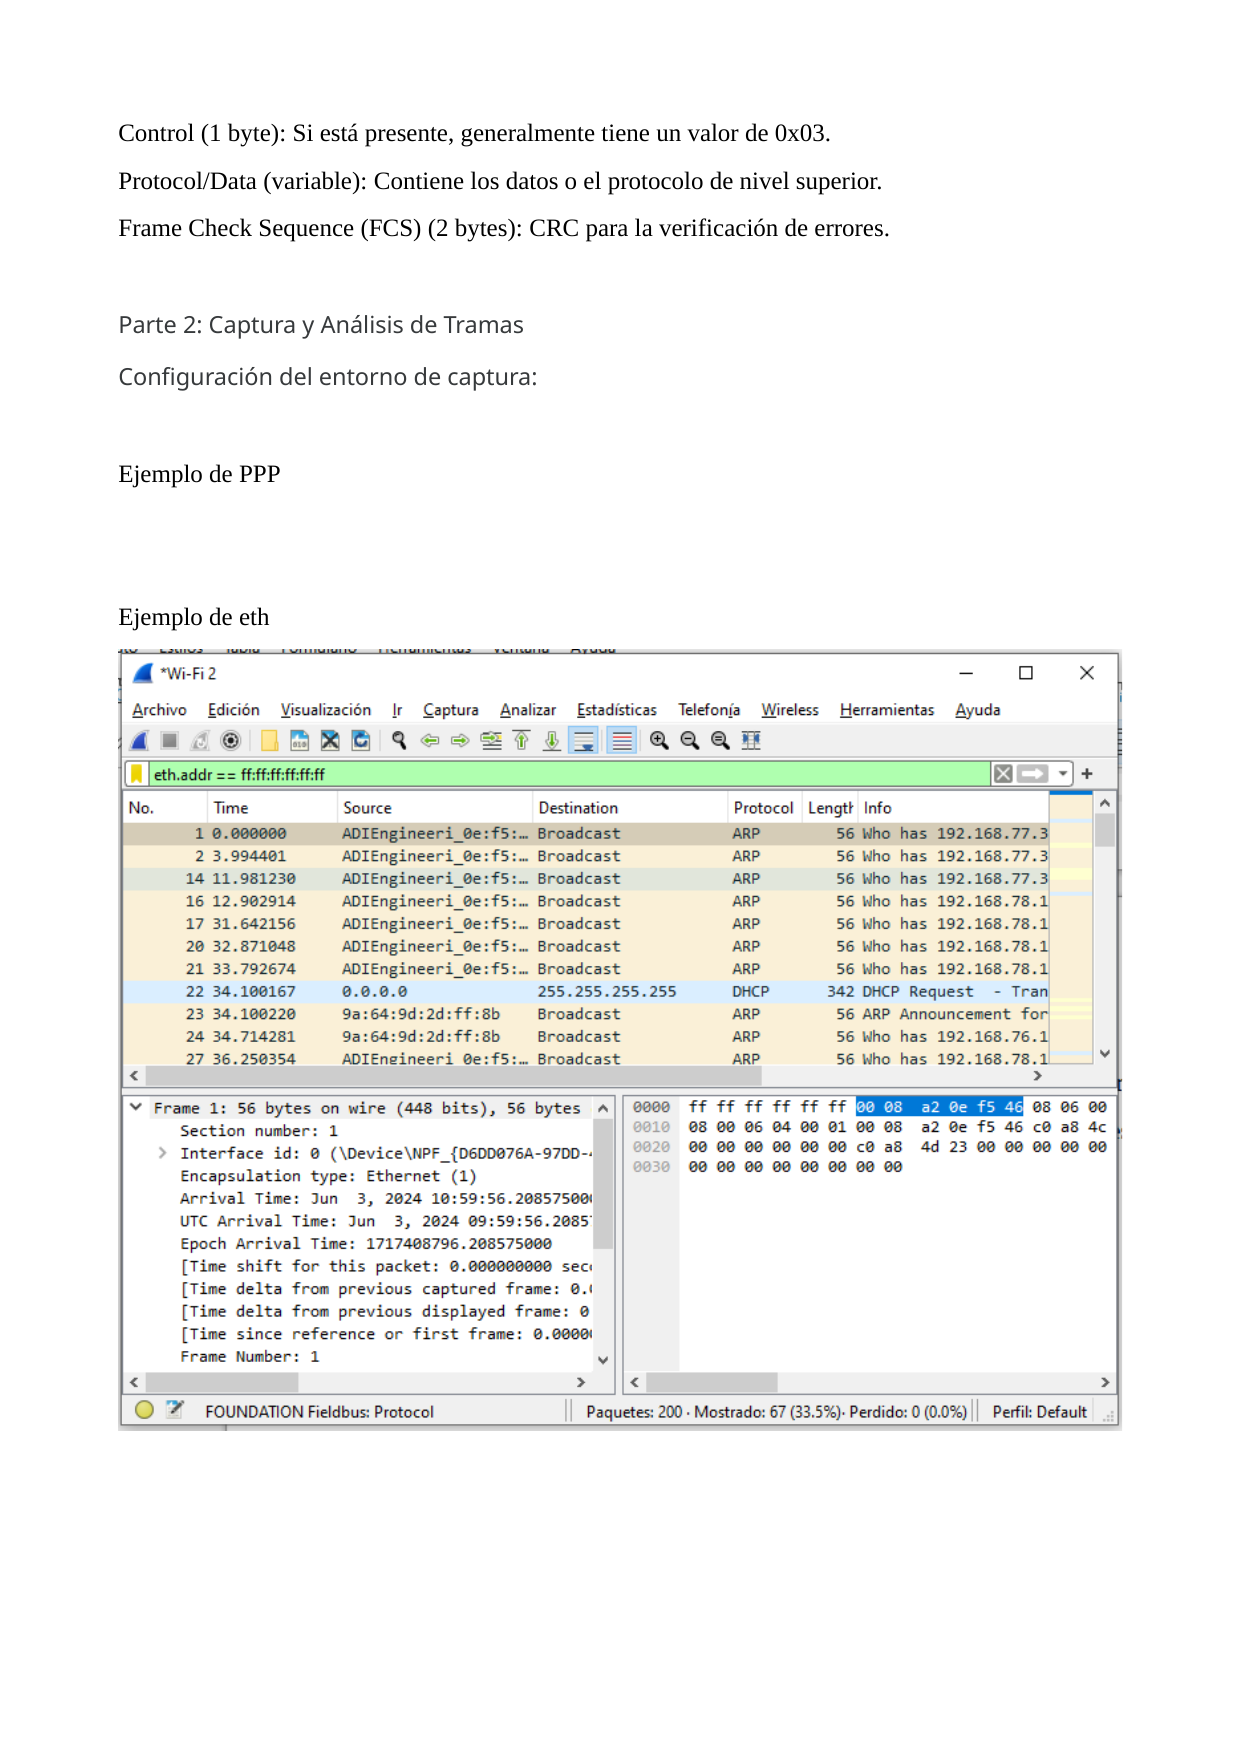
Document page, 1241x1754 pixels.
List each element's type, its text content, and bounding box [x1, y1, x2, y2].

picture [118, 649, 1123, 1431]
text Ejemplo de PPP [118, 459, 1122, 488]
text Parte 2: Captura y Análisis de Tramas [118, 308, 1122, 341]
text Protocol/Data (variable): Contiene los datos o el protocolo de nivel superior. [118, 166, 1122, 194]
text Configuración del entorno de captura: [118, 360, 1122, 392]
text Ejemplo de eth [118, 602, 1122, 630]
text Control (1 byte): Si está presente, generalmente tiene un valor de 0x03. [118, 118, 1122, 147]
text Frame Check Sequence (FCS) (2 bytes): CRC para la verificación de errores. [118, 213, 1122, 242]
